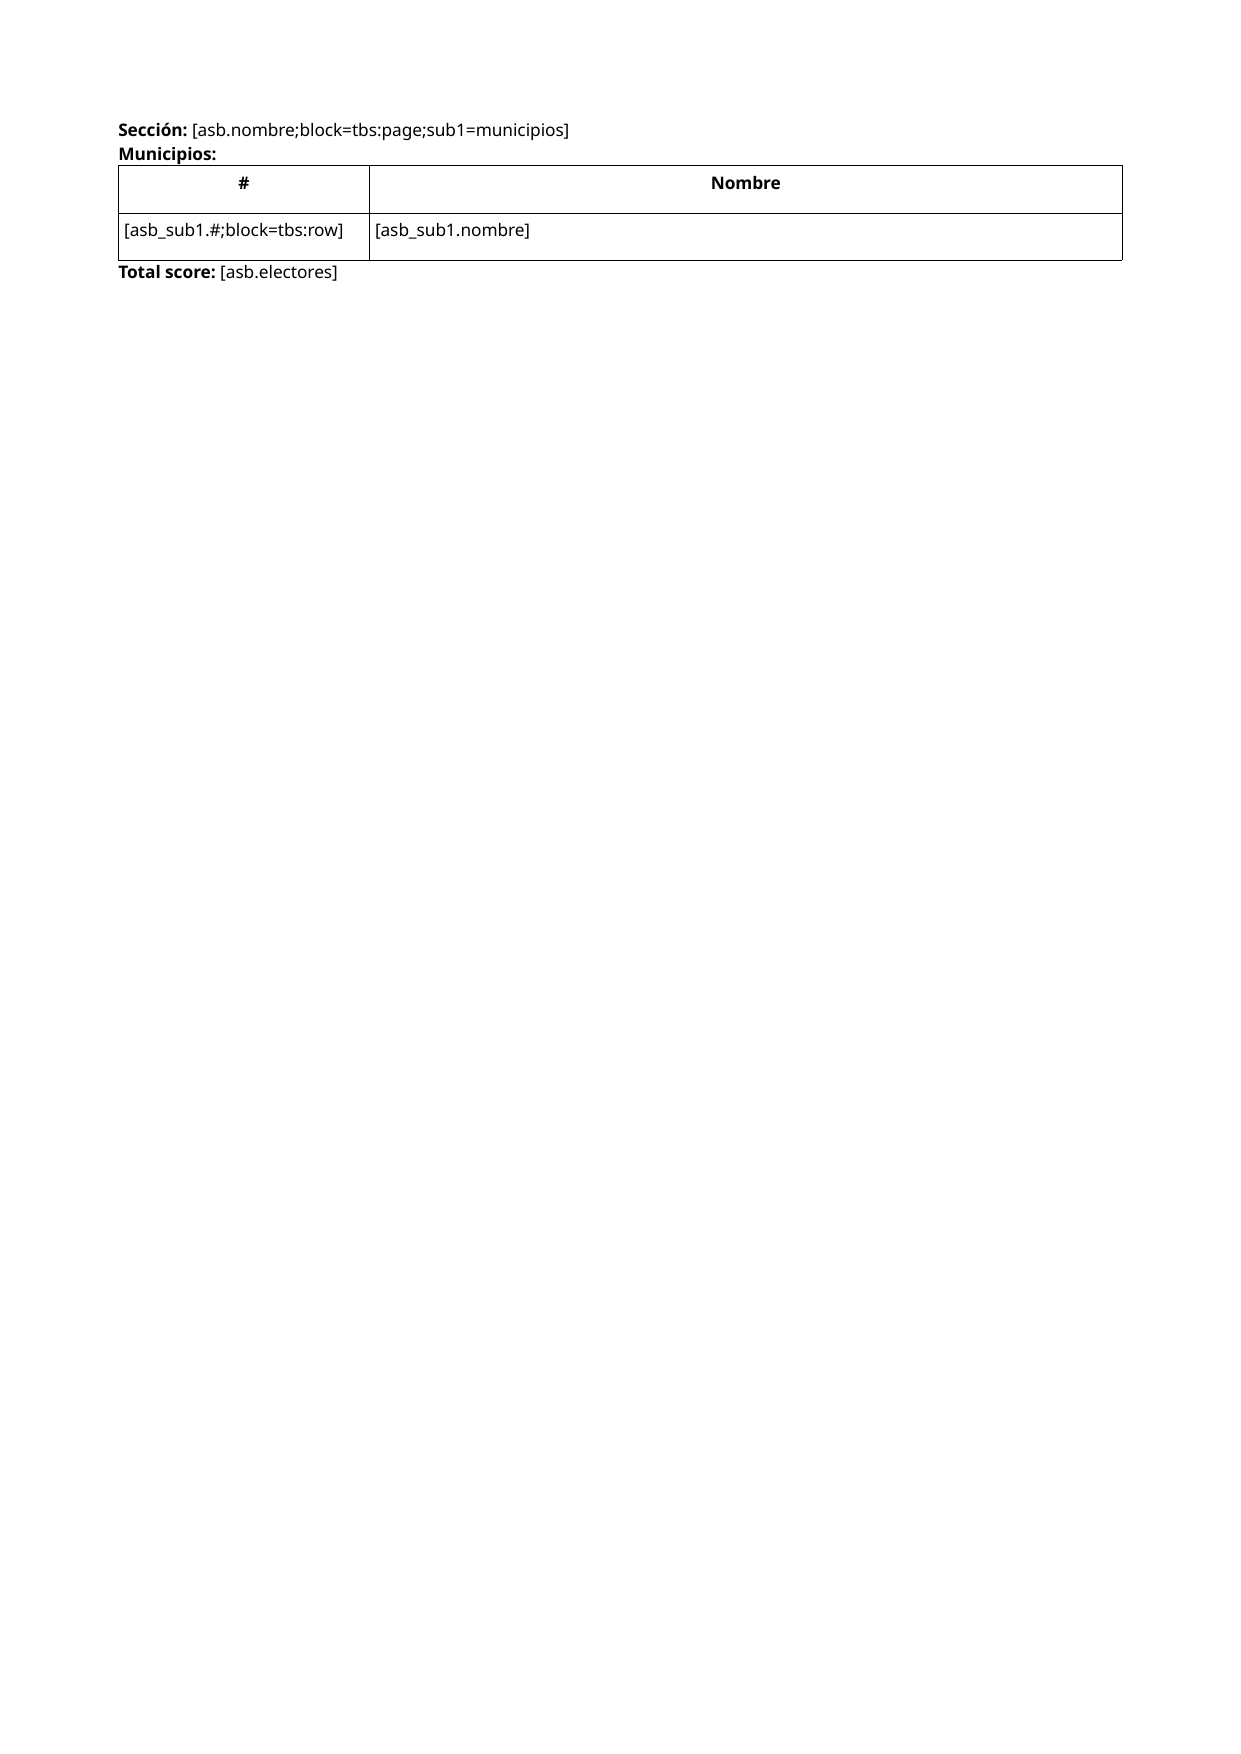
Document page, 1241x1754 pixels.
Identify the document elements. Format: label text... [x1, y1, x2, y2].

text Total score: [asb.electores] [118, 261, 1122, 283]
table_cell [asb_sub1.#;block=tbs:row] [119, 214, 369, 260]
table_header Nombre [370, 166, 1122, 212]
text Sección: [asb.nombre;block=tbs:page;sub1=municipios] [118, 118, 1122, 142]
table_cell [asb_sub1.nombre] [370, 214, 1122, 260]
table_header # [119, 166, 369, 212]
text Municipios: [118, 142, 1122, 165]
